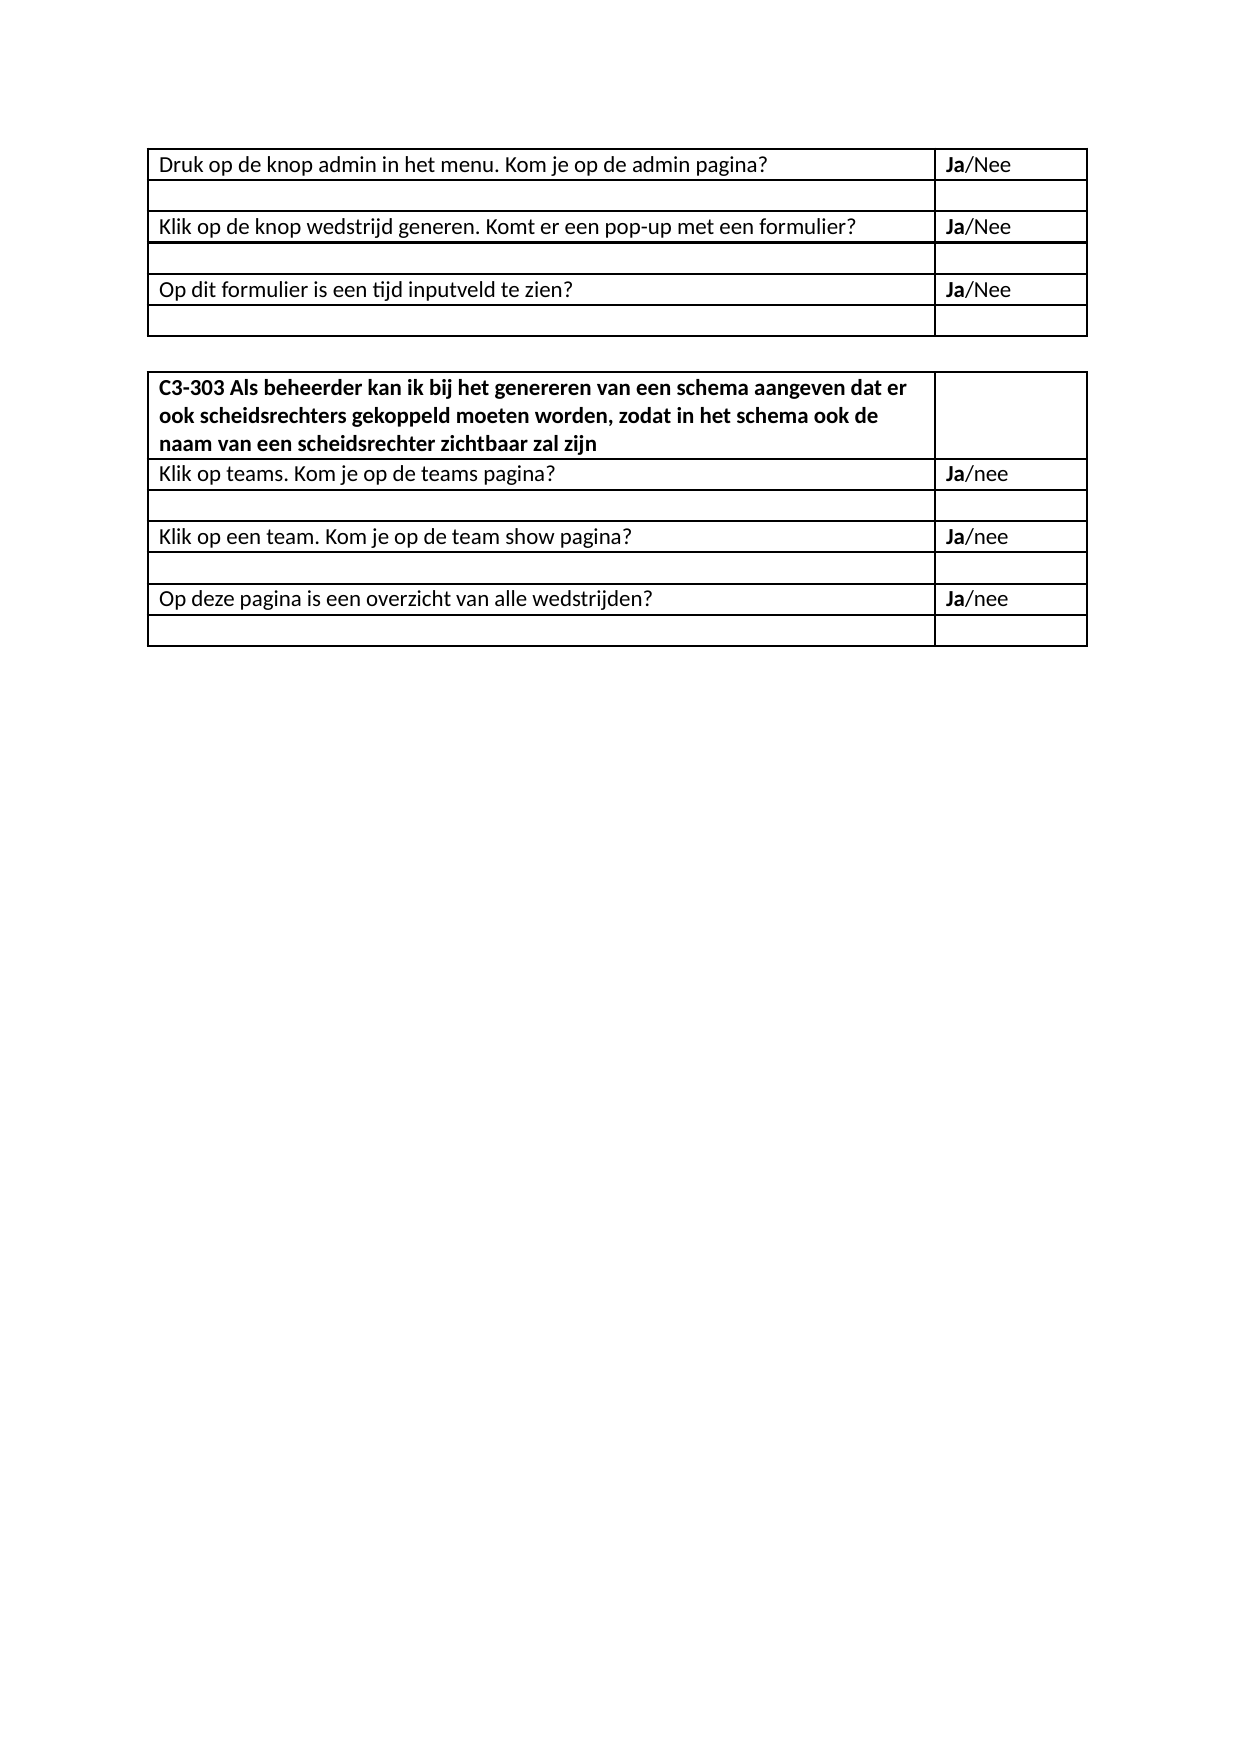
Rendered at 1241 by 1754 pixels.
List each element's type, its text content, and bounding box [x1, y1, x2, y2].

table_cell Klik op de knop wedstrijd generen. Komt er een pop-up met een formulier? [149, 212, 934, 241]
table_cell [149, 616, 934, 645]
table_cell Ja/nee [936, 522, 1086, 551]
table_cell [936, 181, 1086, 210]
table_cell Klik op een team. Kom je op de team show pagina? [149, 522, 934, 551]
table_cell Druk op de knop admin in het menu. Kom je op de admin pagina? [149, 150, 934, 179]
table_cell [149, 181, 934, 210]
table_cell Ja/Nee [936, 275, 1086, 304]
table_cell [149, 553, 934, 582]
table_cell Ja/nee [936, 460, 1086, 489]
table_cell [936, 553, 1086, 582]
table_cell Op deze pagina is een overzicht van alle wedstrijden? [149, 585, 934, 614]
table_cell [936, 244, 1086, 273]
table_cell [149, 491, 934, 520]
table_cell Ja/nee [936, 585, 1086, 614]
table_cell Klik op teams. Kom je op de teams pagina? [149, 460, 934, 489]
table_header [936, 373, 1086, 457]
table_header C3-303 Als beheerder kan ik bij het genereren van een schema aangeven dat er ook scheidsrechters gekoppeld moeten worden, zodat in het schema ook de naam van een scheidsrechter zichtbaar zal zijn [149, 373, 934, 457]
table_cell [149, 244, 934, 273]
table_cell Op dit formulier is een tijd inputveld te zien? [149, 275, 934, 304]
table_cell Ja/Nee [936, 212, 1086, 241]
table_cell [149, 306, 934, 335]
table_cell [936, 491, 1086, 520]
table_cell [936, 306, 1086, 335]
table_cell [936, 616, 1086, 645]
table_cell Ja/Nee [936, 150, 1086, 179]
